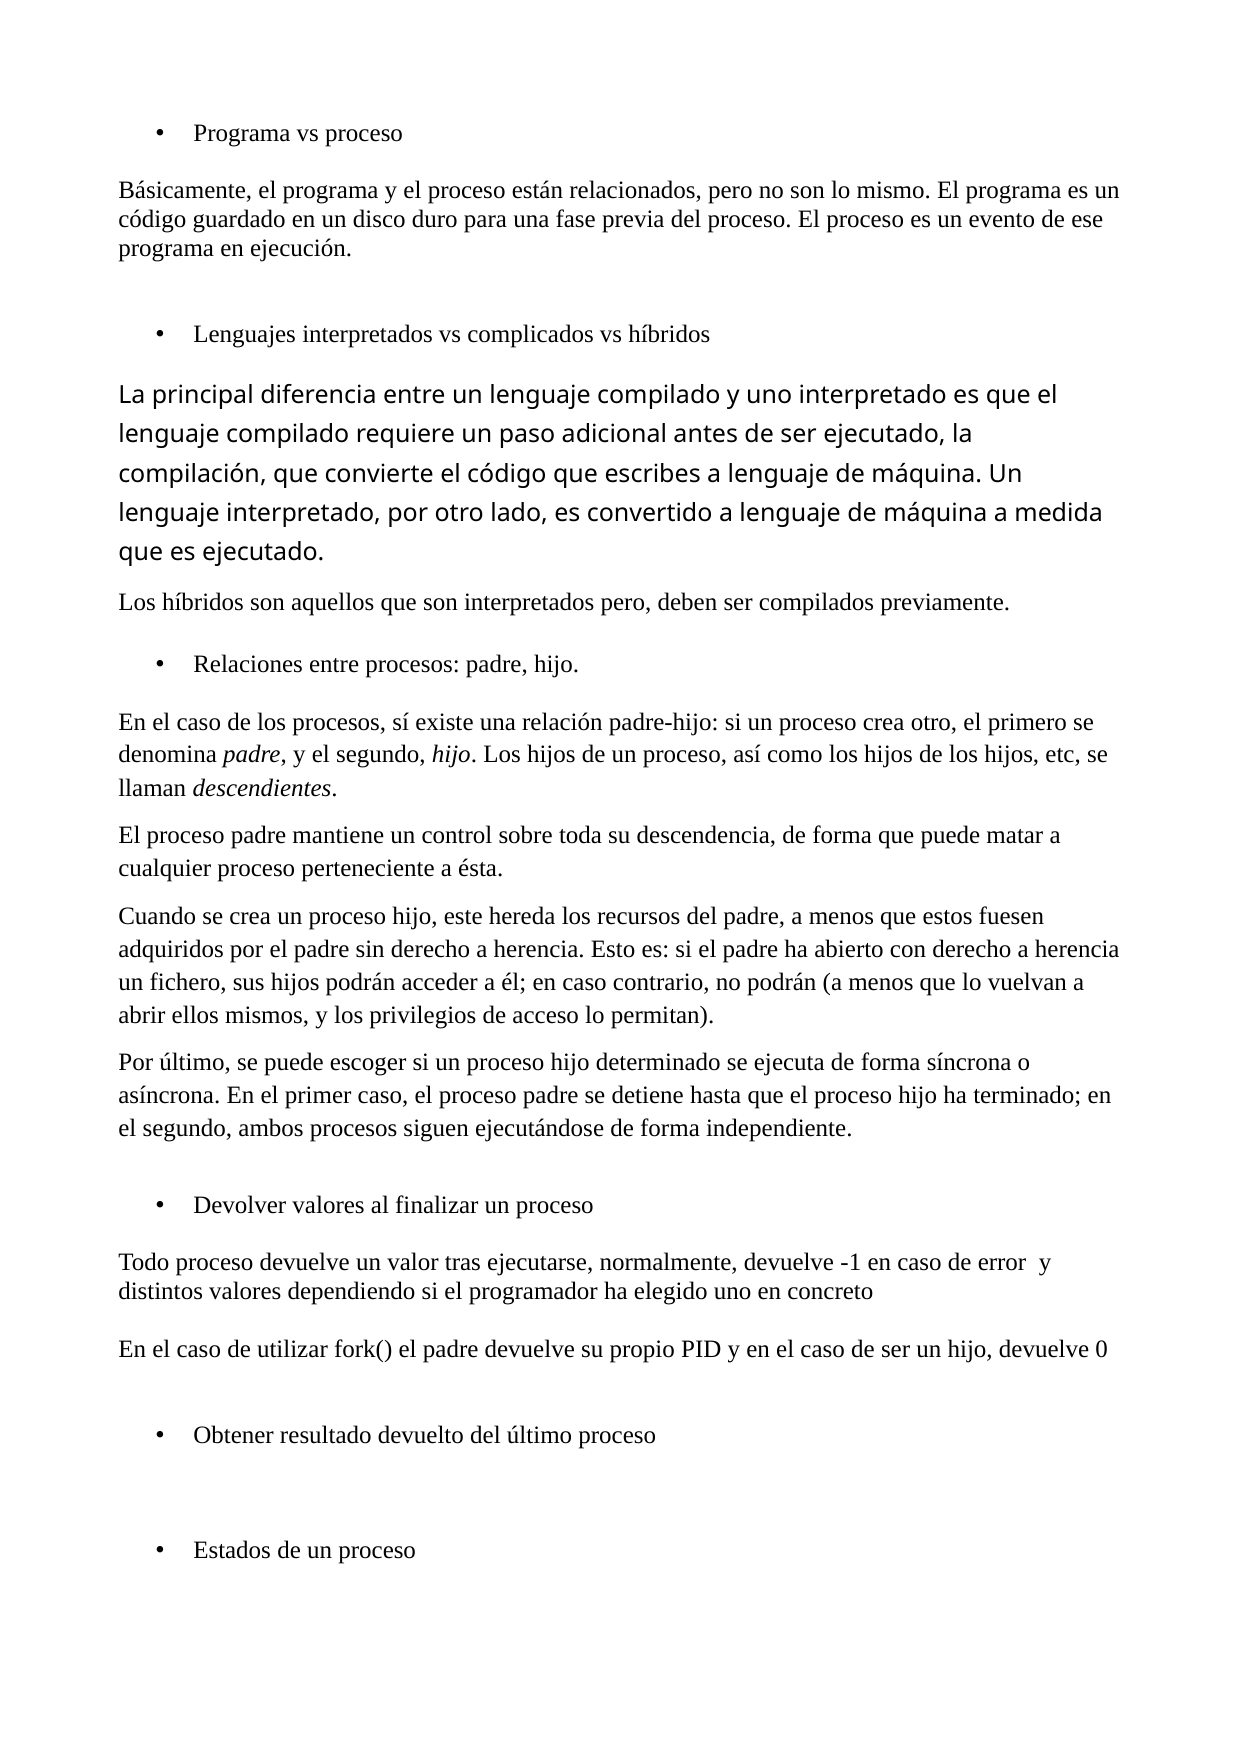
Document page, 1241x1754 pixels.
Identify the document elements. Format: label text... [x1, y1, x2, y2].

text Por último, se puede escoger si un proceso hijo determinado se ejecuta de forma síncrona o asíncrona. En el primer caso, el proceso padre se detiene hasta que el proceso hijo ha terminado; en el segundo, ambos procesos siguen ejecutándose de forma independiente. [118, 1047, 1122, 1142]
list Relaciones entre procesos: padre, hijo. [156, 649, 1122, 678]
text La principal diferencia entre un lenguaje compilado y uno interpretado es que el lenguaje compilado requiere un paso adicional antes de ser ejecutado, la compilación, que convierte el código que escribes a lenguaje de máquina. Un lenguaje interpretado, por otro lado, es convertido a lenguaje de máquina a medida que es ejecutado. [118, 377, 1122, 568]
list Devolver valores al finalizar un proceso [156, 1190, 1122, 1219]
text Los híbridos son aquellos que son interpretados pero, deben ser compilados previamente. [118, 587, 1122, 616]
text En el caso de utilizar fork() el padre devuelve su propio PID y en el caso de ser un hijo, devuelve 0 [118, 1334, 1122, 1362]
text Cuando se crea un proceso hijo, este hereda los recursos del padre, a menos que estos fuesen adquiridos por el padre sin derecho a herencia. Esto es: si el padre ha abierto con derecho a herencia un fichero, sus hijos podrán acceder a él; en caso contrario, no podrán (a menos que lo vuelvan a abrir ellos mismos, y los privilegios de acceso lo permitan). [118, 901, 1122, 1029]
list Lenguajes interpretados vs complicados vs híbridos [156, 319, 1122, 348]
list Estados de un proceso [156, 1535, 1122, 1564]
text Básicamente, el programa y el proceso están relacionados, pero no son lo mismo. El programa es un código guardado en un disco duro para una fase previa del proceso. El proceso es un evento de ese programa en ejecución. [118, 176, 1122, 262]
list Programa vs proceso [156, 118, 1122, 147]
text En el caso de los procesos, sí existe una relación padre-hijo: si un proceso crea otro, el primero se denomina padre, y el segundo, hijo. Los hijos de un proceso, así como los hijos de los hijos, etc, se llaman descendientes. [118, 707, 1122, 801]
text Todo proceso devuelve un valor tras ejecutarse, normalmente, devuelve -1 en caso de error y distintos valores dependiendo si el programador ha elegido uno en concreto [118, 1247, 1122, 1305]
text El proceso padre mantiene un control sobre toda su descendencia, de forma que puede matar a cualquier proceso perteneciente a ésta. [118, 820, 1122, 882]
list Obtener resultado devuelto del último proceso [156, 1420, 1122, 1449]
